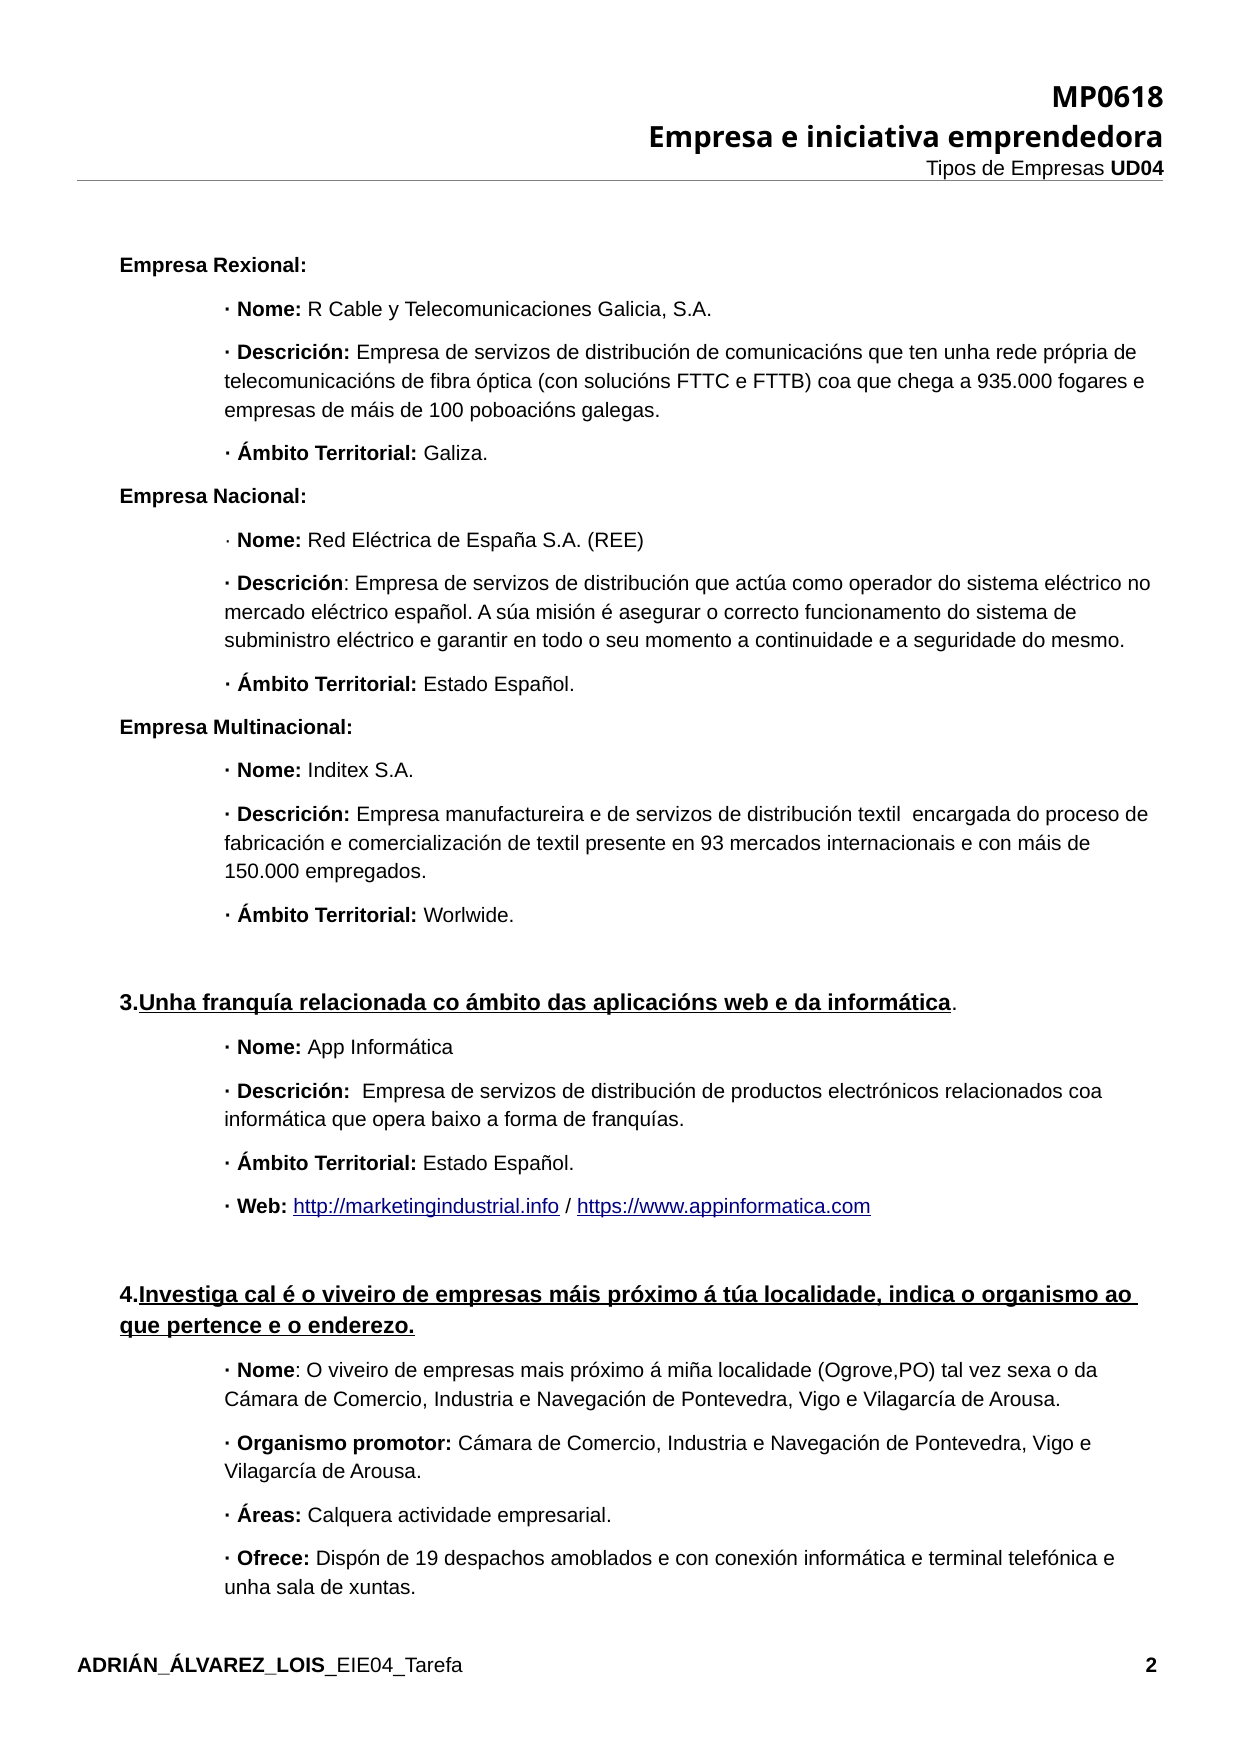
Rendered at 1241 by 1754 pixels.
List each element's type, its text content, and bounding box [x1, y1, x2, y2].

list Investiga cal é o viveiro de empresas máis próximo á túa localidade, indica o organismo ao que pertence e o enderezo. [77, 1281, 1163, 1338]
list · Nome: App Informática [194, 1035, 1163, 1059]
list · Ámbito Territorial: Estado Español. [194, 1151, 1163, 1174]
list Unha franquía relacionada co ámbito das aplicacións web e da informática. [77, 989, 1163, 1015]
list · Ofrece: Dispón de 19 despachos amoblados e con conexión informática e terminal telefónica e unha sala de xuntas. [194, 1546, 1163, 1598]
list Empresa Multinacional: [77, 715, 1163, 739]
list · Organismo promotor: Cámara de Comercio, Industria e Navegación de Pontevedra, Vigo e Vilagarcía de Arousa. [194, 1430, 1163, 1483]
list · Nome: R Cable y Telecomunicaciones Galicia, S.A. [194, 297, 1163, 321]
list · Nome: Inditex S.A. [194, 758, 1163, 782]
text · Ámbito Territorial: Galiza. [77, 441, 1163, 465]
text · Ámbito Territorial: Estado Español. [77, 672, 1163, 696]
list Empresa Nacional: [77, 484, 1163, 508]
text · Ámbito Territorial: Worlwide. [77, 902, 1163, 926]
list · Web: http://marketingindustrial.info / https://www.appinformatica.com [194, 1194, 1163, 1218]
list Empresa Rexional: [77, 253, 1163, 277]
list · Nome: O viveiro de empresas mais próximo á miña localidade (Ogrove,PO) tal vez sexa o da Cámara de Comercio, Industria e Navegación de Pontevedra, Vigo e Vilagarcía de Arousa. [194, 1358, 1163, 1411]
list · Nome: Red Eléctrica de España S.A. (REE) [194, 527, 1163, 551]
list · Descrición: Empresa de servizos de distribución de productos electrónicos relacionados coa informática que opera baixo a forma de franquías. [194, 1078, 1163, 1131]
list · Áreas: Calquera actividade empresarial. [194, 1502, 1163, 1526]
list · Descrición: Empresa de servizos de distribución de comunicacións que ten unha rede própria de telecomunicacións de fibra óptica (con solucións FTTC e FTTB) coa que chega a 935.000 fogares e empresas de máis de 100 poboacións galegas. [194, 340, 1163, 421]
list · Descrición: Empresa manufactureira e de servizos de distribución textil encargada do proceso de fabricación e comercialización de textil presente en 93 mercados internacionais e con máis de 150.000 empregados. [194, 802, 1163, 883]
list · Descrición: Empresa de servizos de distribución que actúa como operador do sistema eléctrico no mercado eléctrico español. A súa misión é asegurar o correcto funcionamento do sistema de subministro eléctrico e garantir en todo o seu momento a continuidade e a seguridade do mesmo. [194, 571, 1163, 652]
